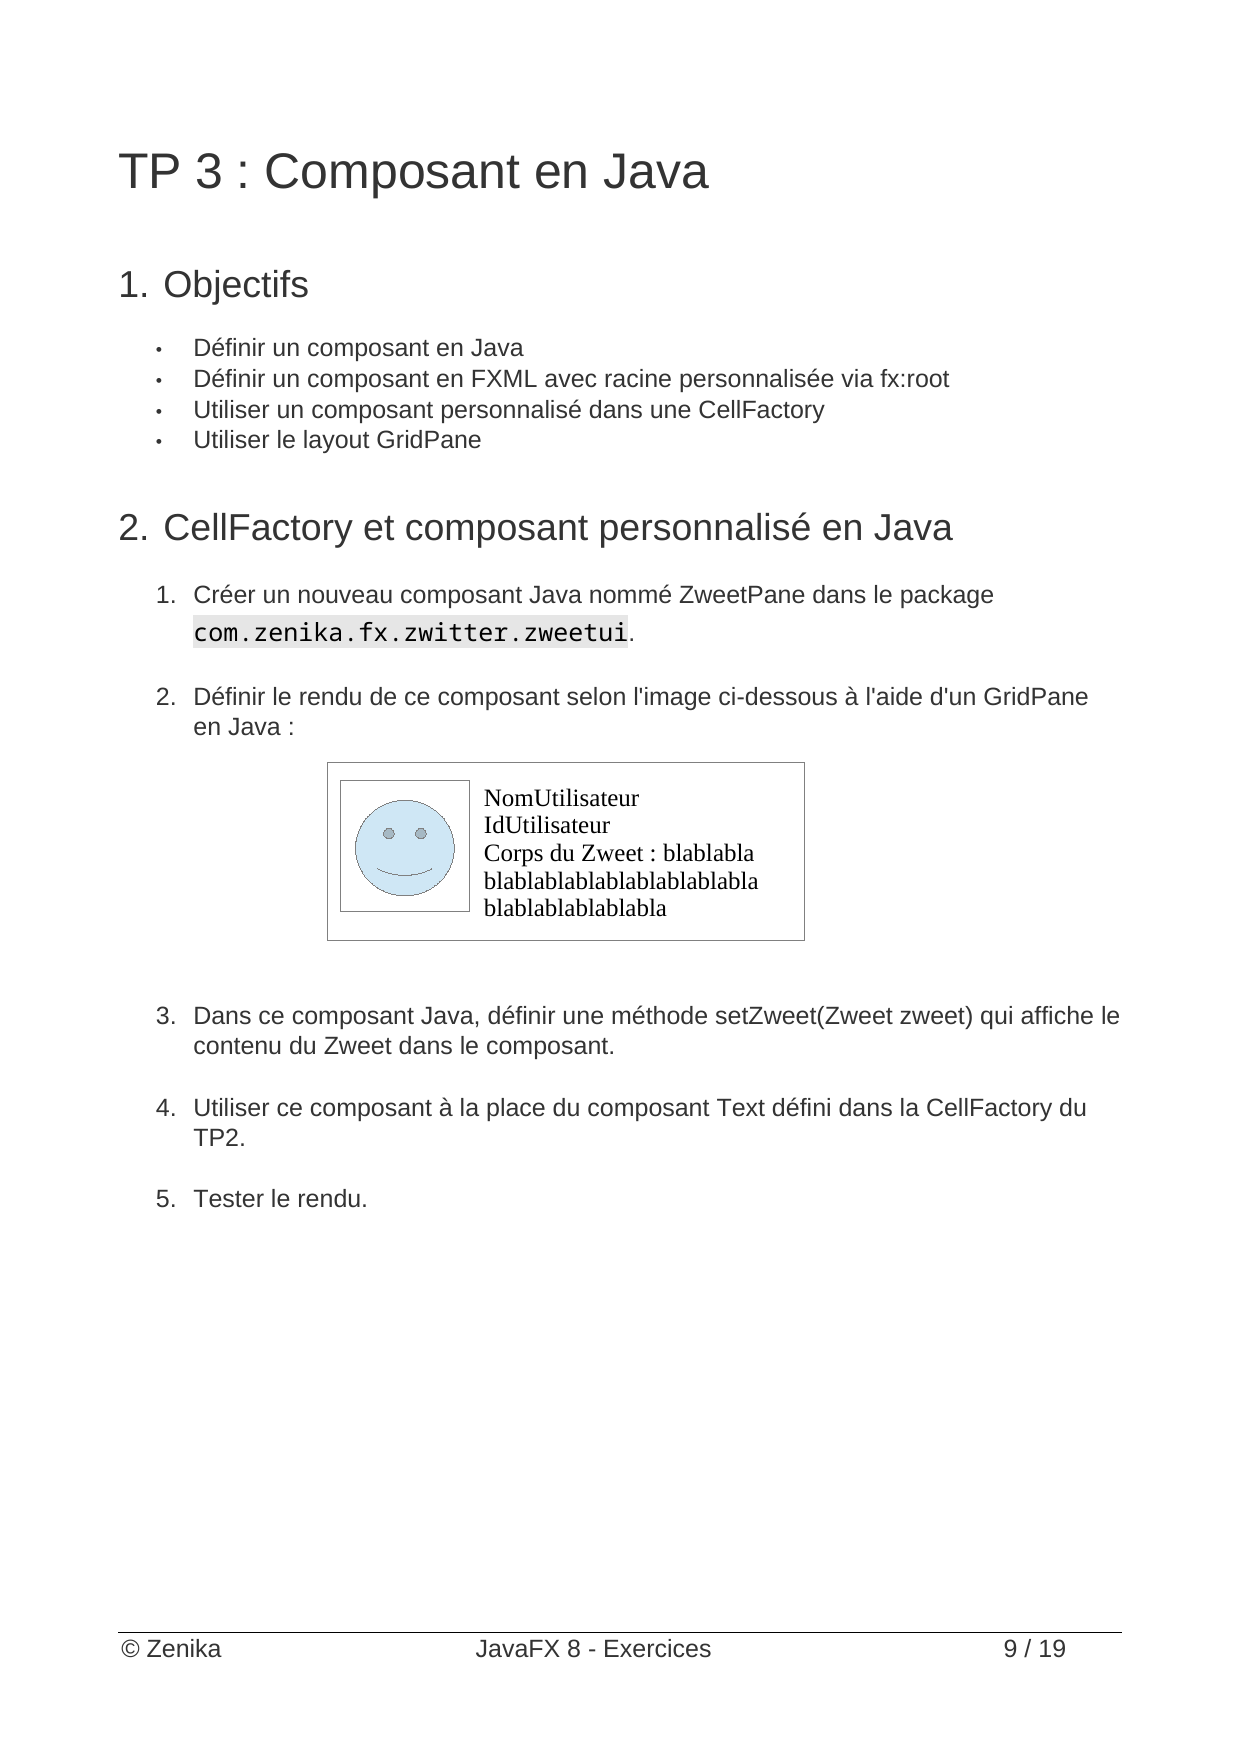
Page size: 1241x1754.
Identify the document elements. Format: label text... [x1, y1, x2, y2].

subtitle Composant en Java [118, 143, 1122, 199]
list Définir le rendu de ce composant selon l'image ci-dessous à l'aide d'un GridPane en Java : [156, 682, 1122, 999]
list Définir un composant en FXML avec racine personnalisée via fx:root [156, 365, 1122, 393]
subtitle CellFactory et composant personnalisé en Java [118, 506, 1122, 548]
list Créer un nouveau composant Java nommé ZweetPane dans le package com.zenika.fx.zwitter.zweetui. [156, 577, 1122, 648]
list Utiliser un composant personnalisé dans une CellFactory [156, 395, 1122, 423]
list Définir un composant en Java [156, 334, 1122, 362]
list Dans ce composant Java, définir une méthode setZweet(Zweet zweet) qui affiche le contenu du Zweet dans le composant. [156, 1001, 1122, 1060]
list Utiliser le layout GridPane [156, 426, 1122, 454]
list Utiliser ce composant à la place du composant Text défini dans la CellFactory du TP2. [156, 1093, 1122, 1182]
list Tester le rendu. [156, 1185, 1122, 1213]
subtitle Objectifs [118, 263, 1122, 305]
